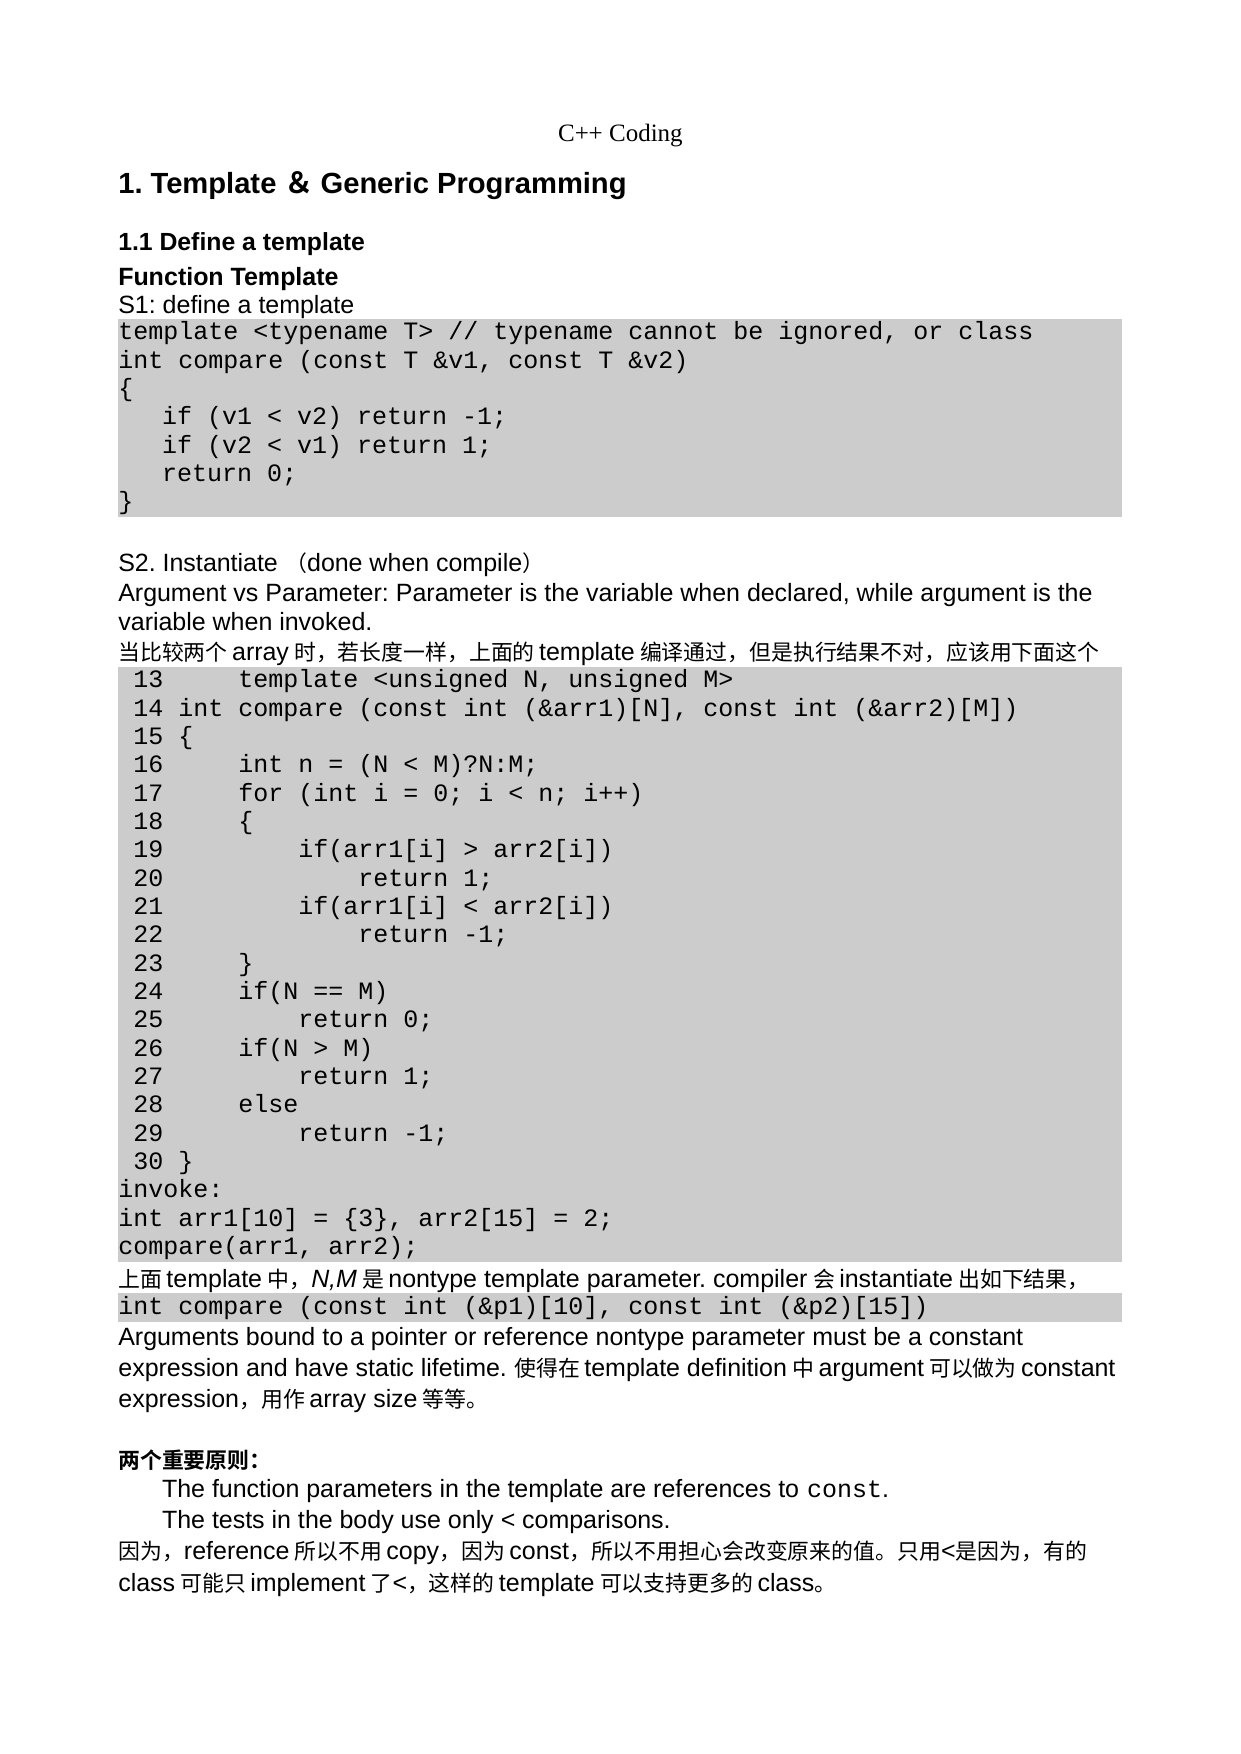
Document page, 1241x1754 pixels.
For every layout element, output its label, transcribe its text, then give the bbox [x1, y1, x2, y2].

text 因为，reference所以不用copy，因为const，所以不用担心会改变原来的值。只用<是因为，有的class可能只implement了<，这样的template可以支持更多的class。 [118, 1534, 1122, 1597]
text 18 { [118, 808, 1122, 837]
text int compare (const int (&p1)[10], const int (&p2)[15]) [118, 1293, 1122, 1322]
text 20 return 1; [118, 865, 1122, 893]
text template <typename T> // typename cannot be ignored, or class [118, 319, 1122, 347]
text 27 return 1; [118, 1063, 1122, 1092]
text 21 if(arr1[i] < arr2[i]) [118, 893, 1122, 922]
text if (v2 < v1) return 1; [118, 432, 1122, 461]
text int compare (const T &v1, const T &v2) [118, 347, 1122, 376]
text 14 int compare (const int (&arr1)[N], const int (&arr2)[M]) [118, 695, 1122, 723]
text S1: define a template [118, 290, 1122, 319]
text 26 if(N > M) [118, 1035, 1122, 1063]
text { [118, 376, 1122, 404]
text 当比较两个array时，若长度一样，上面的template编译通过，但是执行结果不对，应该用下面这个 [118, 635, 1122, 667]
text int arr1[10] = {3}, arr2[15] = 2; [118, 1205, 1122, 1233]
text 30 } [118, 1148, 1122, 1177]
text S2. Instantiate （done when compile） [118, 546, 1122, 578]
text invoke: [118, 1177, 1122, 1205]
text C++ Coding [118, 118, 1122, 147]
text 22 return -1; [118, 922, 1122, 950]
subtitle 1. Template ＆ Generic Programming [118, 159, 1122, 202]
text The function parameters in the template are references to const. [118, 1474, 1122, 1505]
text if (v1 < v2) return -1; [118, 404, 1122, 432]
text 29 return -1; [118, 1120, 1122, 1148]
text 23 } [118, 950, 1122, 978]
text 两个重要原则： [118, 1443, 1122, 1474]
text return 0; [118, 461, 1122, 489]
text 上面template中，N,M是nontype template parameter. compiler会instantiate出如下结果， [118, 1262, 1122, 1293]
text } [118, 489, 1122, 517]
text 13 template <unsigned N, unsigned M> [118, 667, 1122, 695]
text 15 { [118, 723, 1122, 752]
subtitle 1.1 Define a template [118, 227, 1122, 255]
text 28 else [118, 1092, 1122, 1120]
text The tests in the body use only < comparisons. [118, 1505, 1122, 1534]
text 25 return 0; [118, 1007, 1122, 1035]
text 17 for (int i = 0; i < n; i++) [118, 780, 1122, 808]
text 24 if(N == M) [118, 978, 1122, 1007]
text Argument vs Parameter: Parameter is the variable when declared, while argument is the variable when invoked. [118, 578, 1122, 635]
text 16 int n = (N < M)?N:M; [118, 752, 1122, 780]
text 19 if(arr1[i] > arr2[i]) [118, 837, 1122, 865]
text compare(arr1, arr2); [118, 1233, 1122, 1262]
text Function Template [118, 261, 1122, 290]
text Arguments bound to a pointer or reference nontype parameter must be a constant expression and have static lifetime. 使得在template definition中argument可以做为constant expression，用作array size等等。 [118, 1322, 1122, 1414]
